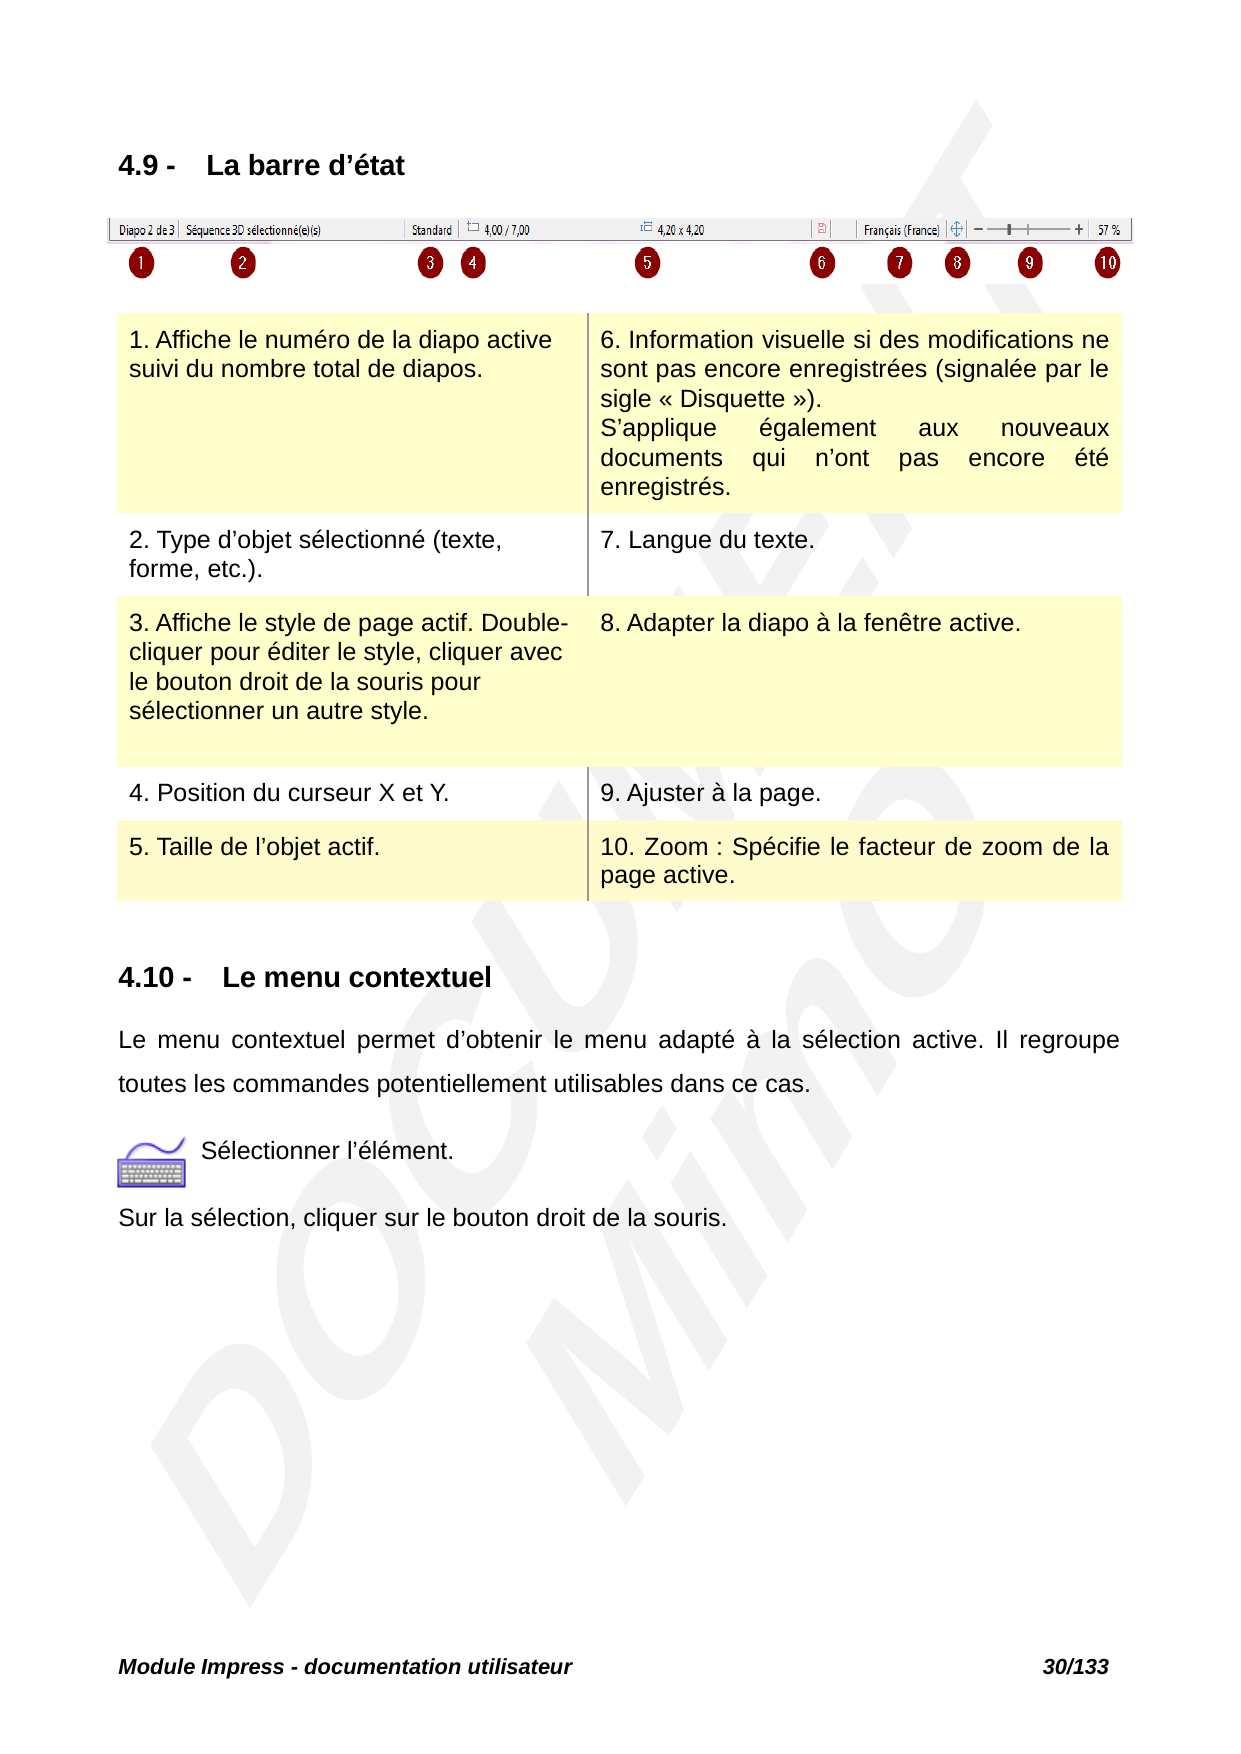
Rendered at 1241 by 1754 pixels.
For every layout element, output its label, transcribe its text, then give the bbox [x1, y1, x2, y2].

subtitle La barre d’état [118, 147, 1122, 181]
table_cell 2. Type d’objet sélectionné (texte, forme, etc.). [117, 513, 587, 596]
text Le menu contextuel permet d’obtenir le menu adapté à la sélection active. Il regroupe toutes les commandes potentiellement utilisables dans ce cas. [118, 1025, 1122, 1098]
text Sur la sélection, cliquer sur le bouton droit de la souris. [118, 1203, 1122, 1232]
table_header 6. Information visuelle si des modifications ne sont pas encore enregistrées (signalée par le sigle « Disquette »). S’applique également aux nouveaux documents qui n’ont pas encore été enregistrés. [589, 313, 1122, 513]
table_cell 5. Taille de l’objet actif. [117, 820, 587, 901]
text Sélectionner l’élément. [189, 1136, 1122, 1165]
table_cell 9. Ajuster à la page. [589, 767, 1122, 819]
picture [113, 1126, 189, 1202]
table_cell 8. Adapter la diapo à la fenêtre active. [588, 596, 1122, 767]
table_cell 3. Affiche le style de page actif. Double-cliquer pour éditer le style, cliquer avec le bouton droit de la souris pour sélectionner un autre style. [117, 596, 588, 767]
table_cell 4. Position du curseur X et Y. [117, 767, 587, 819]
table_cell 7. Langue du texte. [589, 513, 1122, 596]
table_header 1. Affiche le numéro de la diapo active suivi du nombre total de diapos. [117, 313, 587, 513]
subtitle Le menu contextuel [118, 960, 1122, 993]
table_cell 10. Zoom : Spécifie le facteur de zoom de la page active. [589, 820, 1122, 901]
picture [106, 218, 1134, 284]
